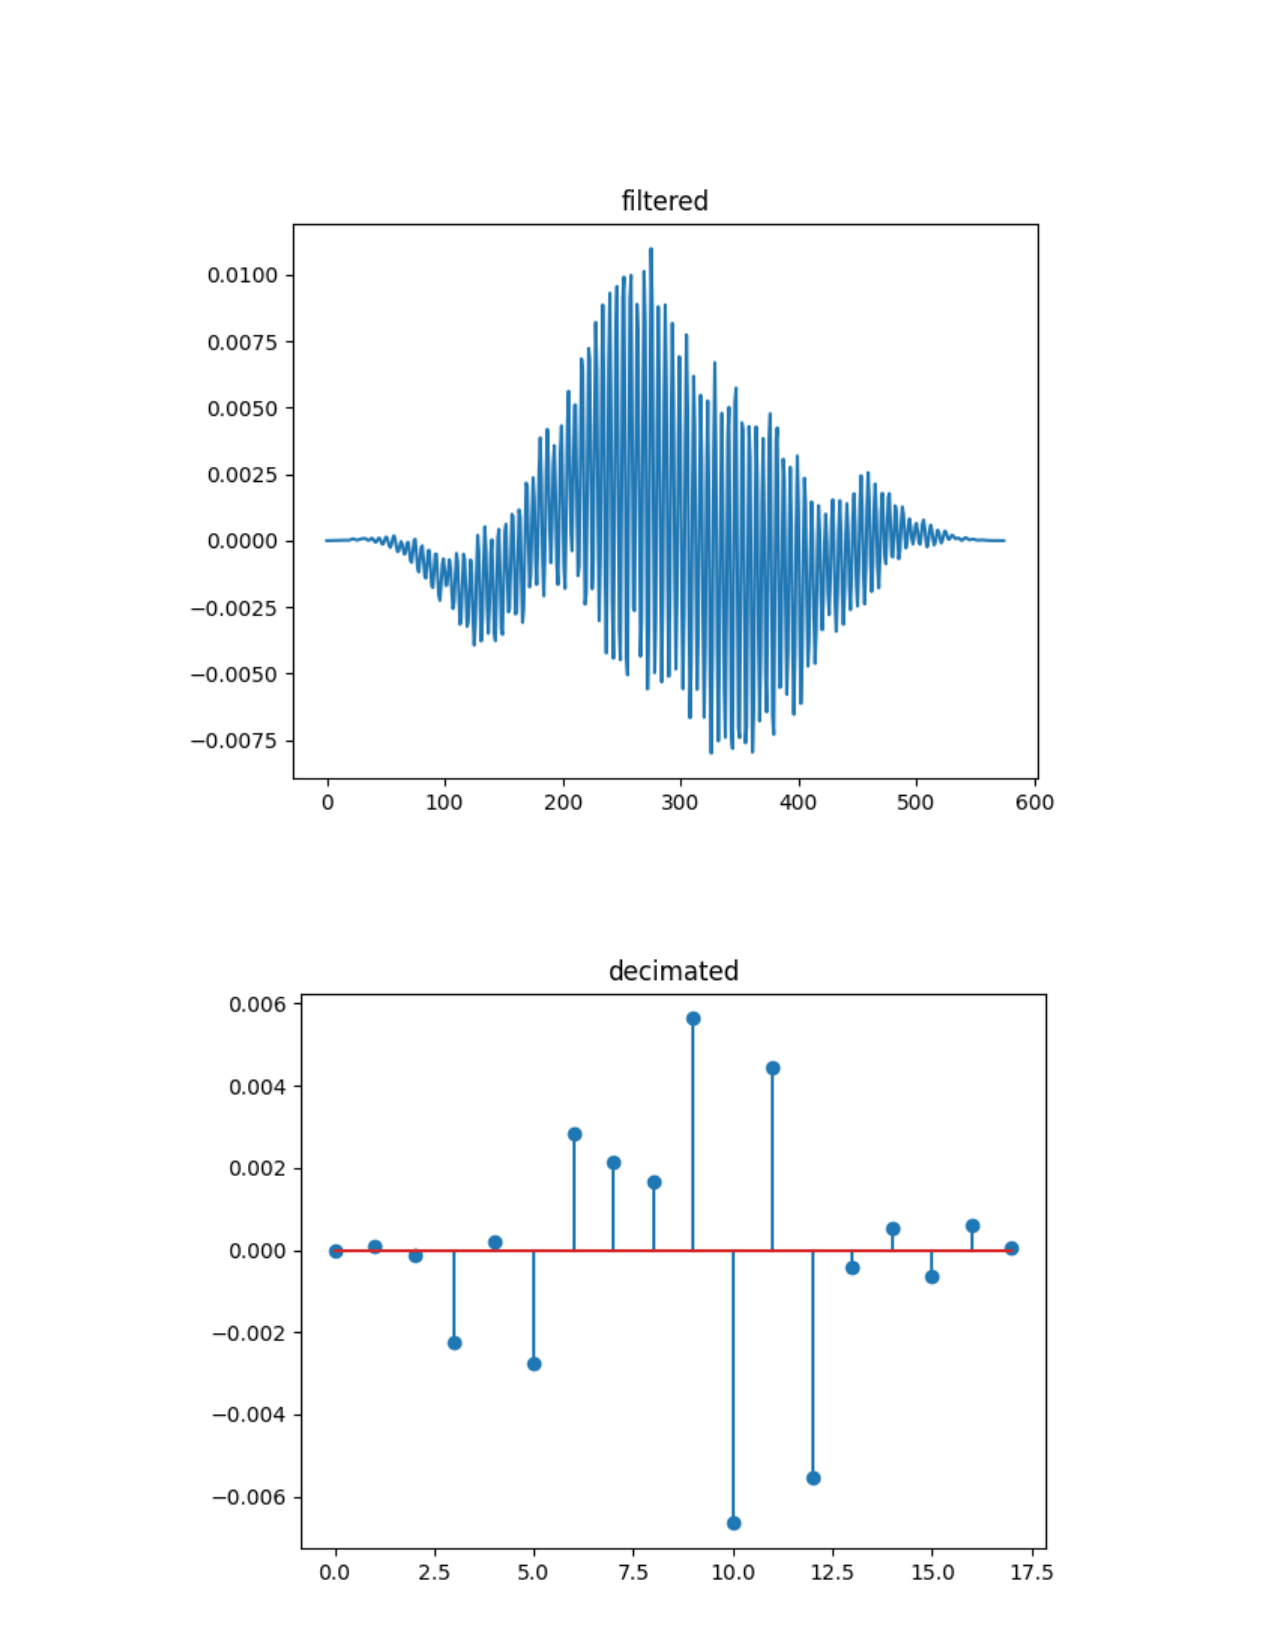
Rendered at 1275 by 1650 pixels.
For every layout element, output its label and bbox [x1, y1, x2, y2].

picture [181, 907, 1142, 1628]
picture [173, 137, 1134, 858]
